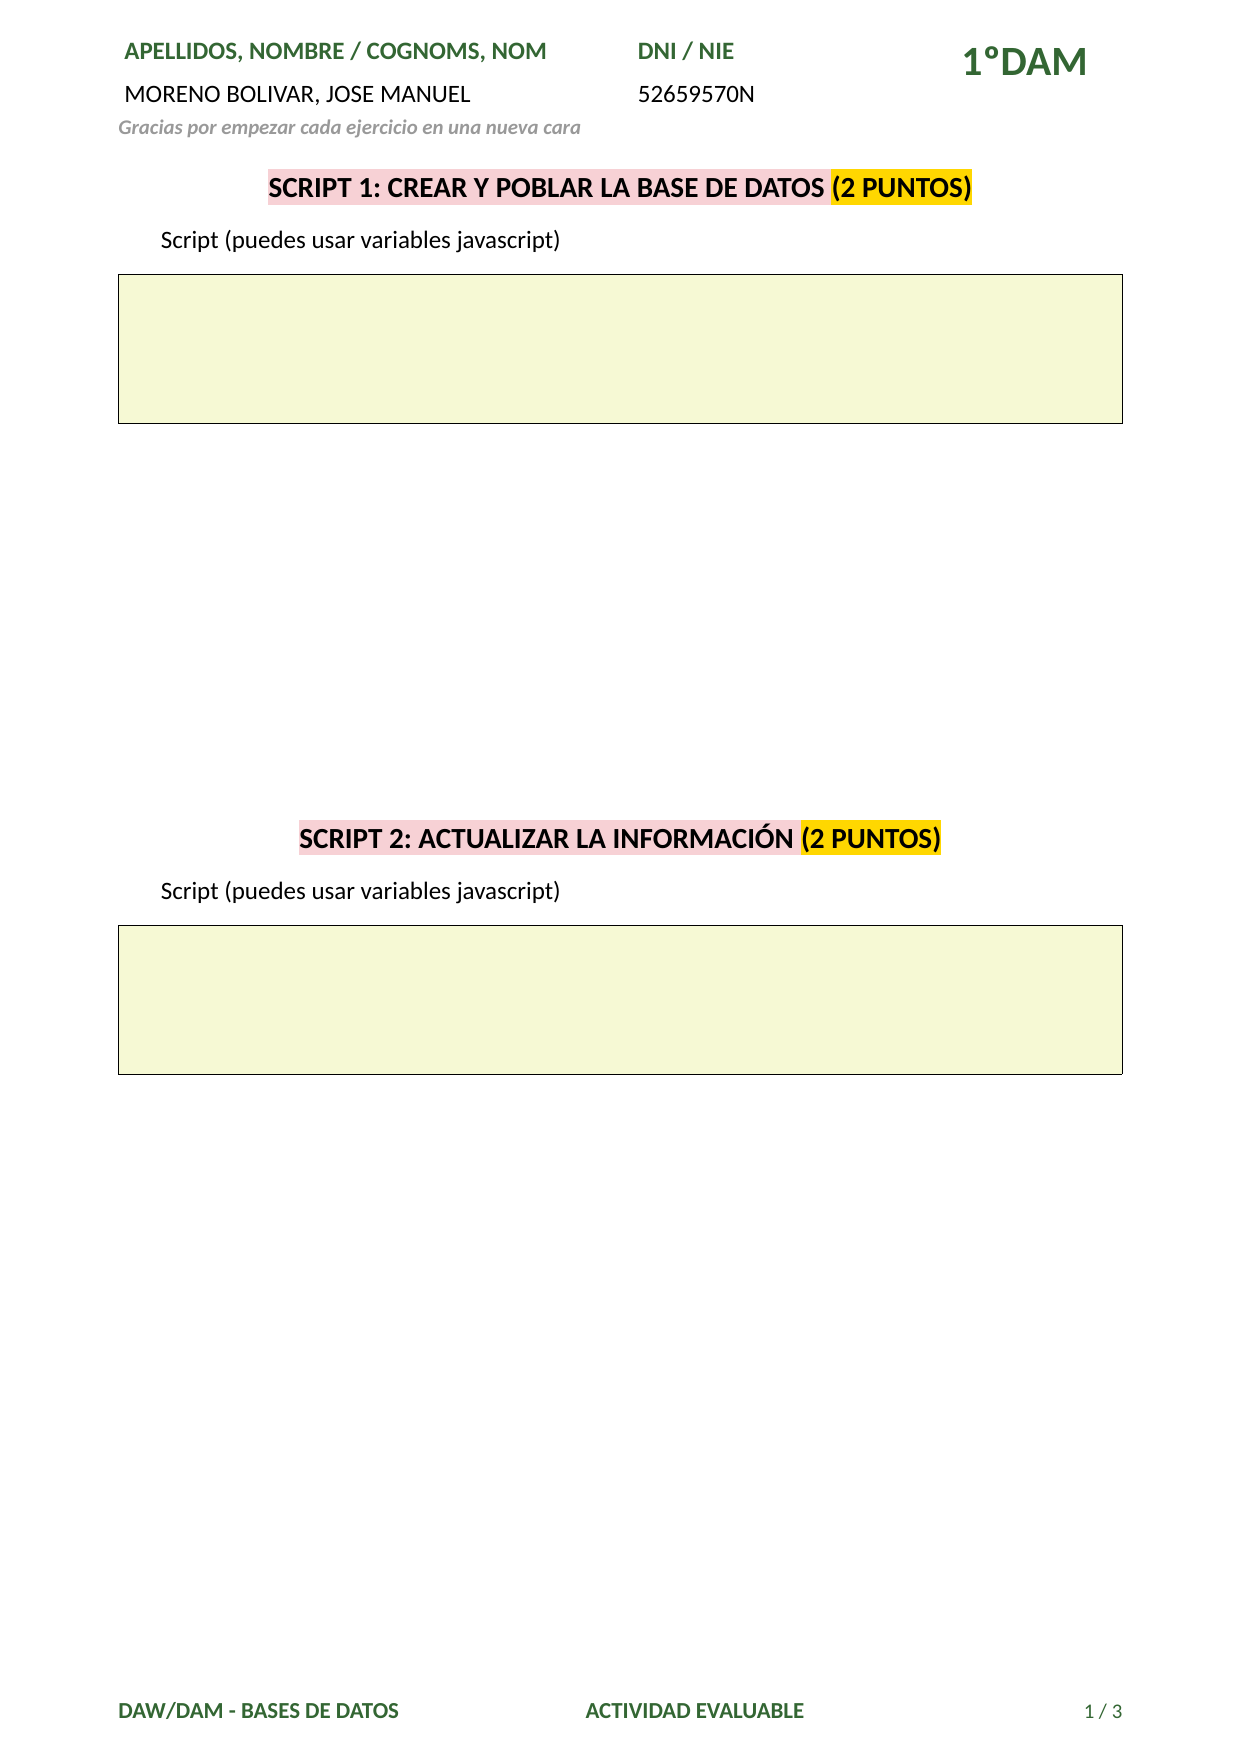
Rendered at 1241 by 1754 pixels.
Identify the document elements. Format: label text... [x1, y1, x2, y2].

text Script (puedes usar variables javascript) [161, 225, 1122, 255]
table_header [119, 926, 1122, 1074]
text SCRIPT 2: ACTUALIZAR LA INFORMACIÓN (2 PUNTOS) [118, 820, 1122, 855]
text SCRIPT 1: CREAR Y POBLAR LA BASE DE DATOS (2 PUNTOS) [118, 169, 1122, 205]
text Script (puedes usar variables javascript) [161, 875, 1122, 906]
table_header [119, 275, 1122, 423]
